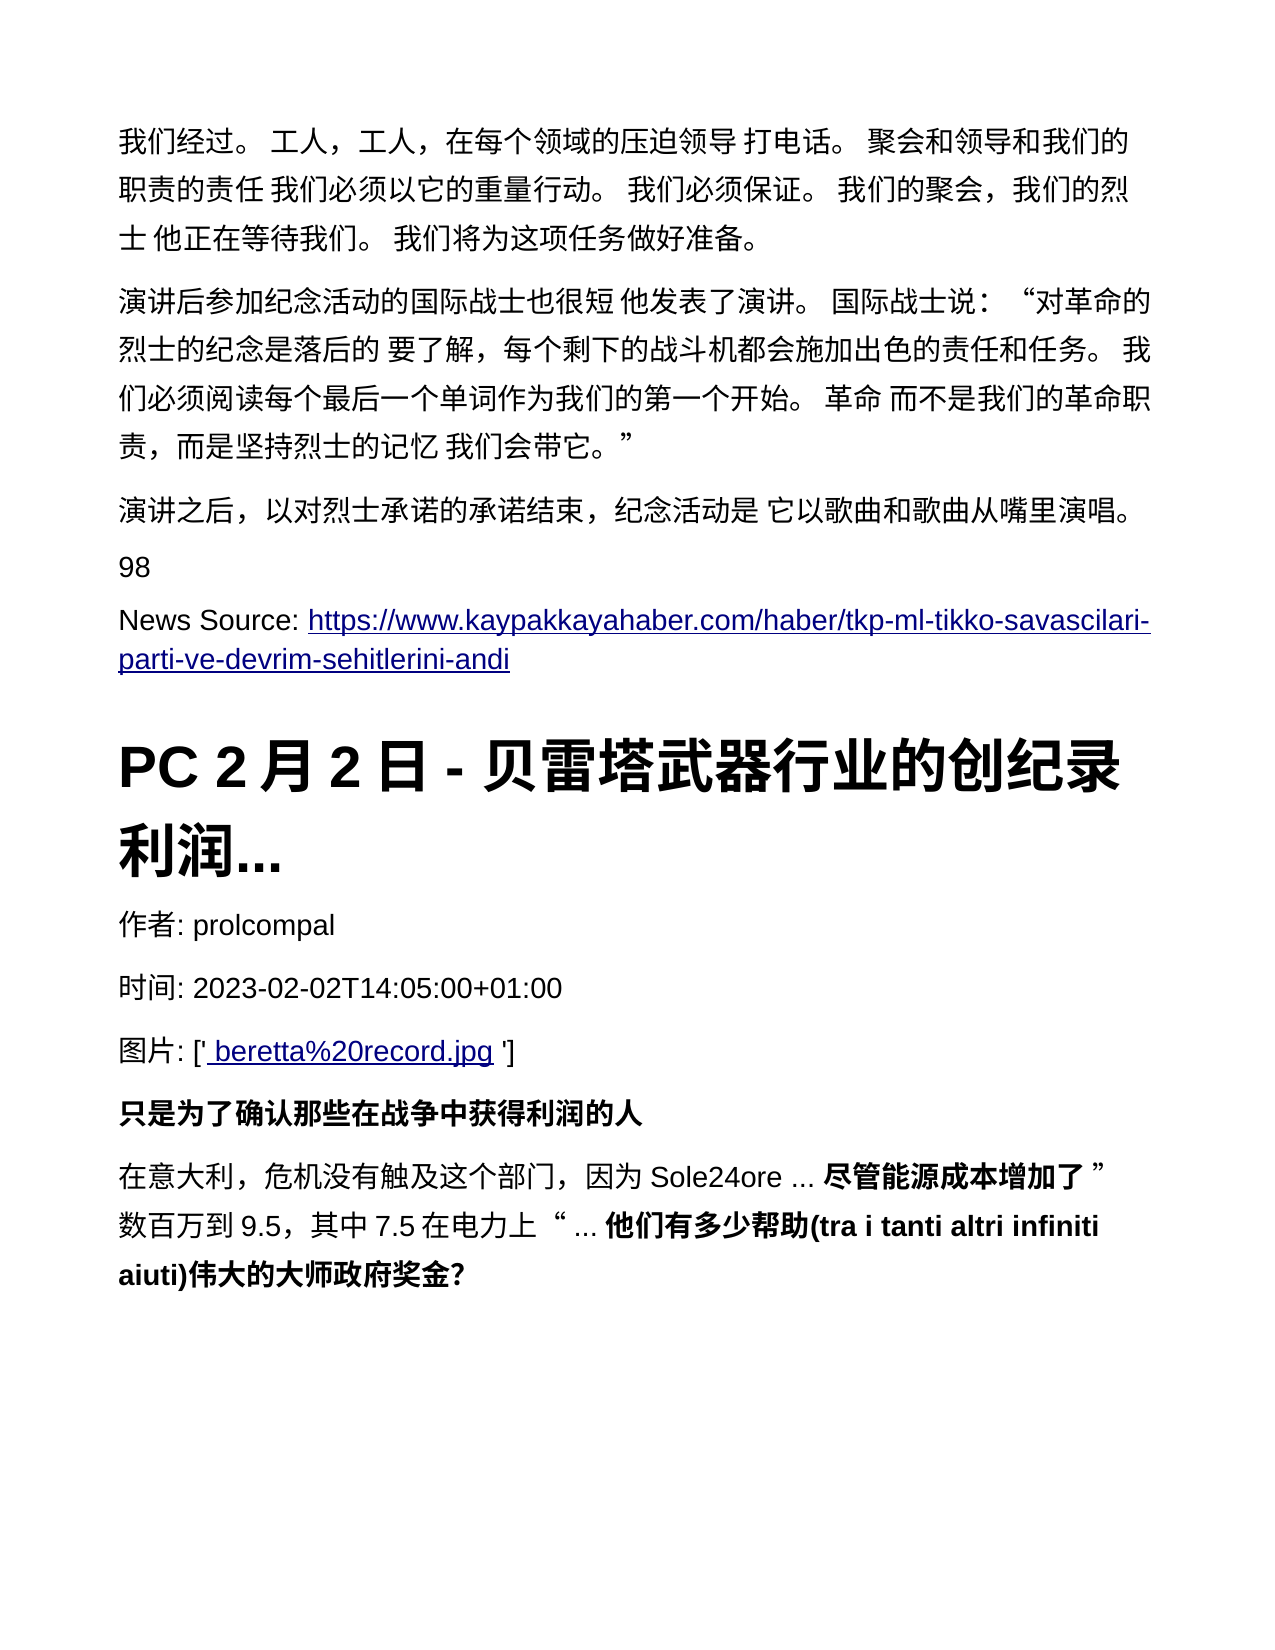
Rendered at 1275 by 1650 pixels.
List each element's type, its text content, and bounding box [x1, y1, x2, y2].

subtitle PC 2月2日 - 贝雷塔武器行业的创纪录利润... [118, 720, 1157, 889]
text News Source: https://www.kaypakkayahaber.com/haber/tkp-ml-tikko-savascilari-parti-ve-devrim-sehitlerini-andi [118, 603, 1157, 675]
text 演讲之后，以对烈士承诺的承诺结束，纪念活动是 它以歌曲和歌曲从嘴里演唱。 [118, 487, 1157, 529]
text 在意大利，危机没有触及这个部门，因为 Sole24ore ... 尽管能源成本增加了 ” 数百万到9.5，其中7.5在电力上“ ... 他们有多少帮助(tra i tanti altri infiniti aiuti)伟大的大师政府奖金？ [118, 1154, 1157, 1293]
text 演讲后参加纪念活动的国际战士也很短 他发表了演讲。 国际战士说：“对革命的烈士的纪念是落后的 要了解，每个剩下的战斗机都会施加出色的责任和任务。 我们必须阅读每个最后一个单词作为我们的第一个开始。 革命 而不是我们的革命职责，而是坚持烈士的记忆 我们会带它。” [118, 278, 1157, 466]
text 作者: prolcompal [118, 901, 1157, 944]
text 图片: [' beretta%20record.jpg '] [118, 1028, 1157, 1070]
text 98 [118, 550, 1157, 584]
text 只是为了确认那些在战争中获得利润的人 [118, 1091, 1157, 1133]
text 时间: 2023-02-02T14:05:00+01:00 [118, 964, 1157, 1007]
text 我们经过。 工人，工人，在每个领域的压迫领导 打电话。 聚会和领导和我们的职责的责任 我们必须以它的重量行动。 我们必须保证。 我们的聚会，我们的烈士 他正在等待我们。 我们将为这项任务做好准备。 [118, 118, 1157, 257]
